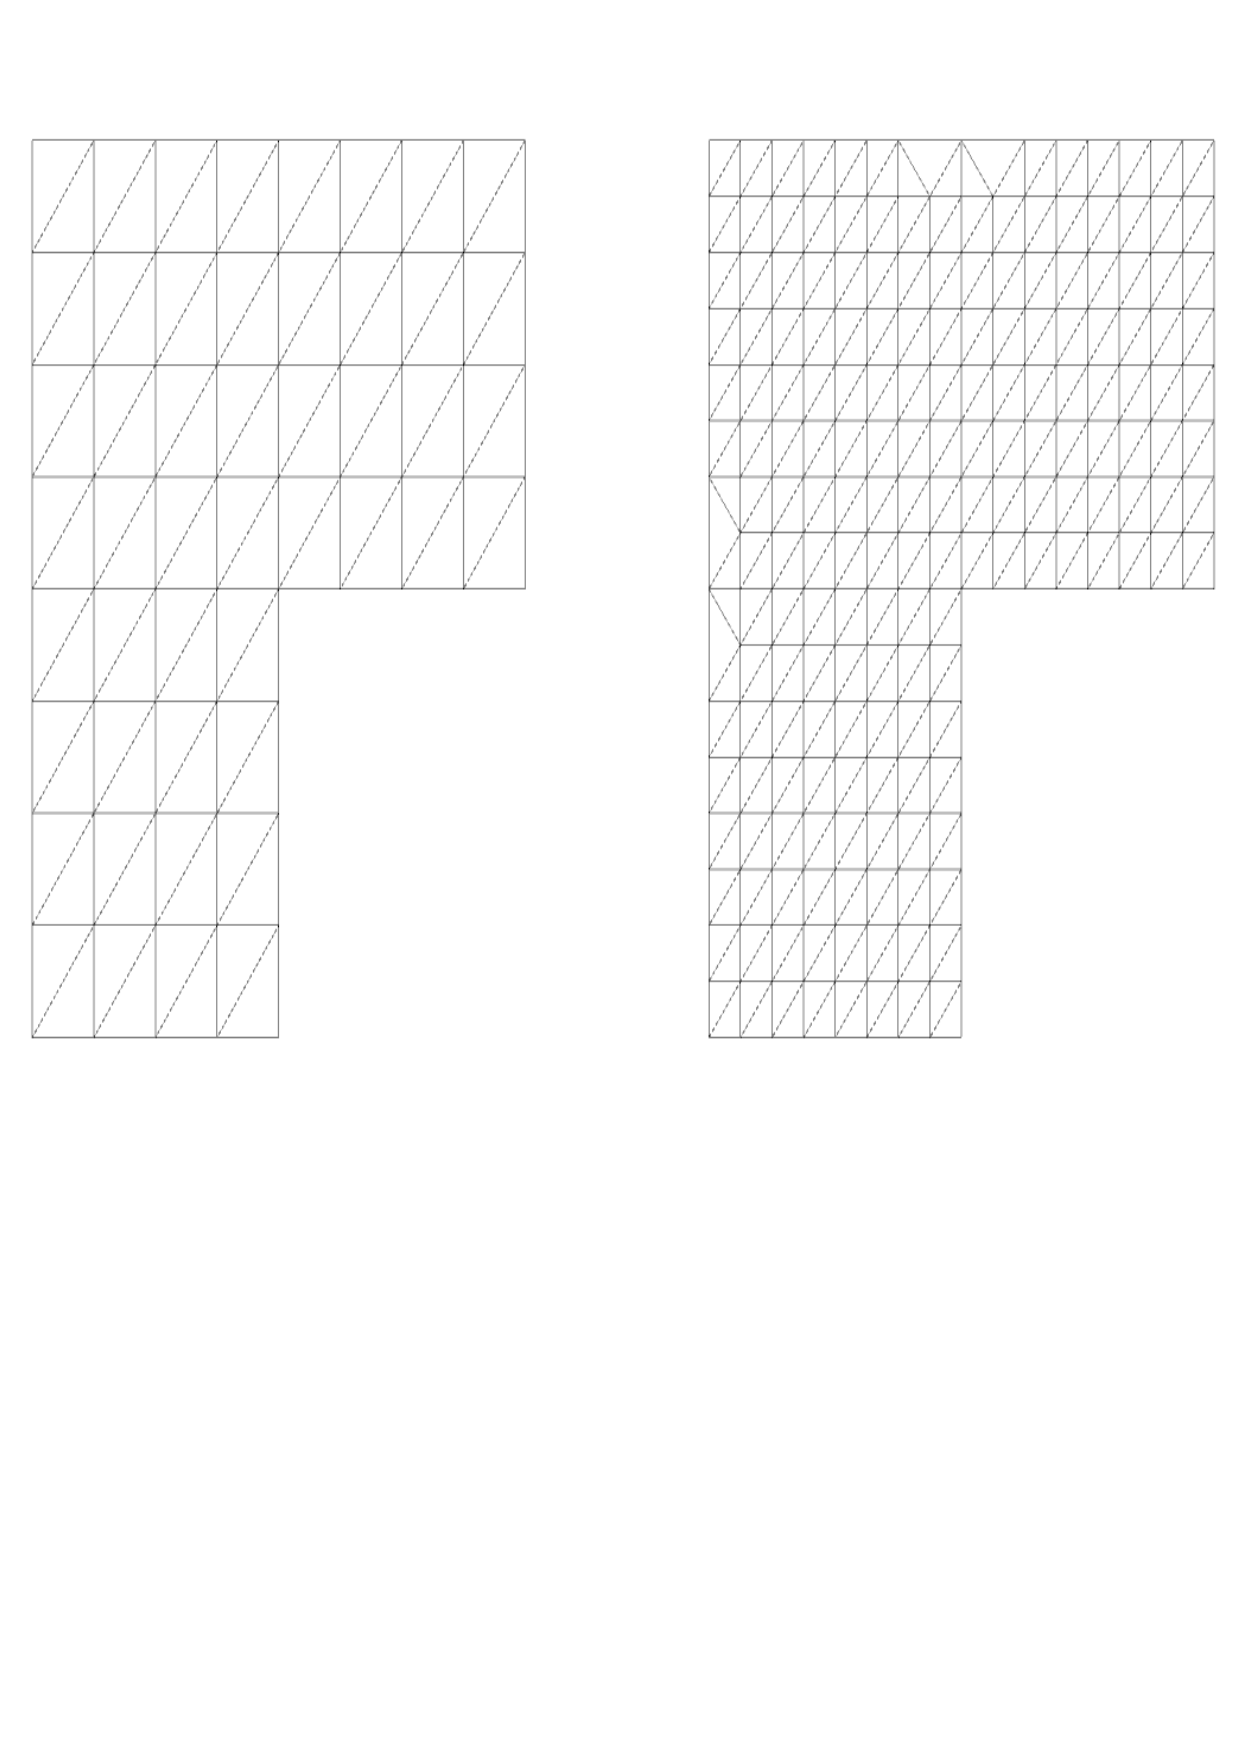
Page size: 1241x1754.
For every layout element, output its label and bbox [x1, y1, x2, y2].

picture [0, 118, 1241, 1069]
